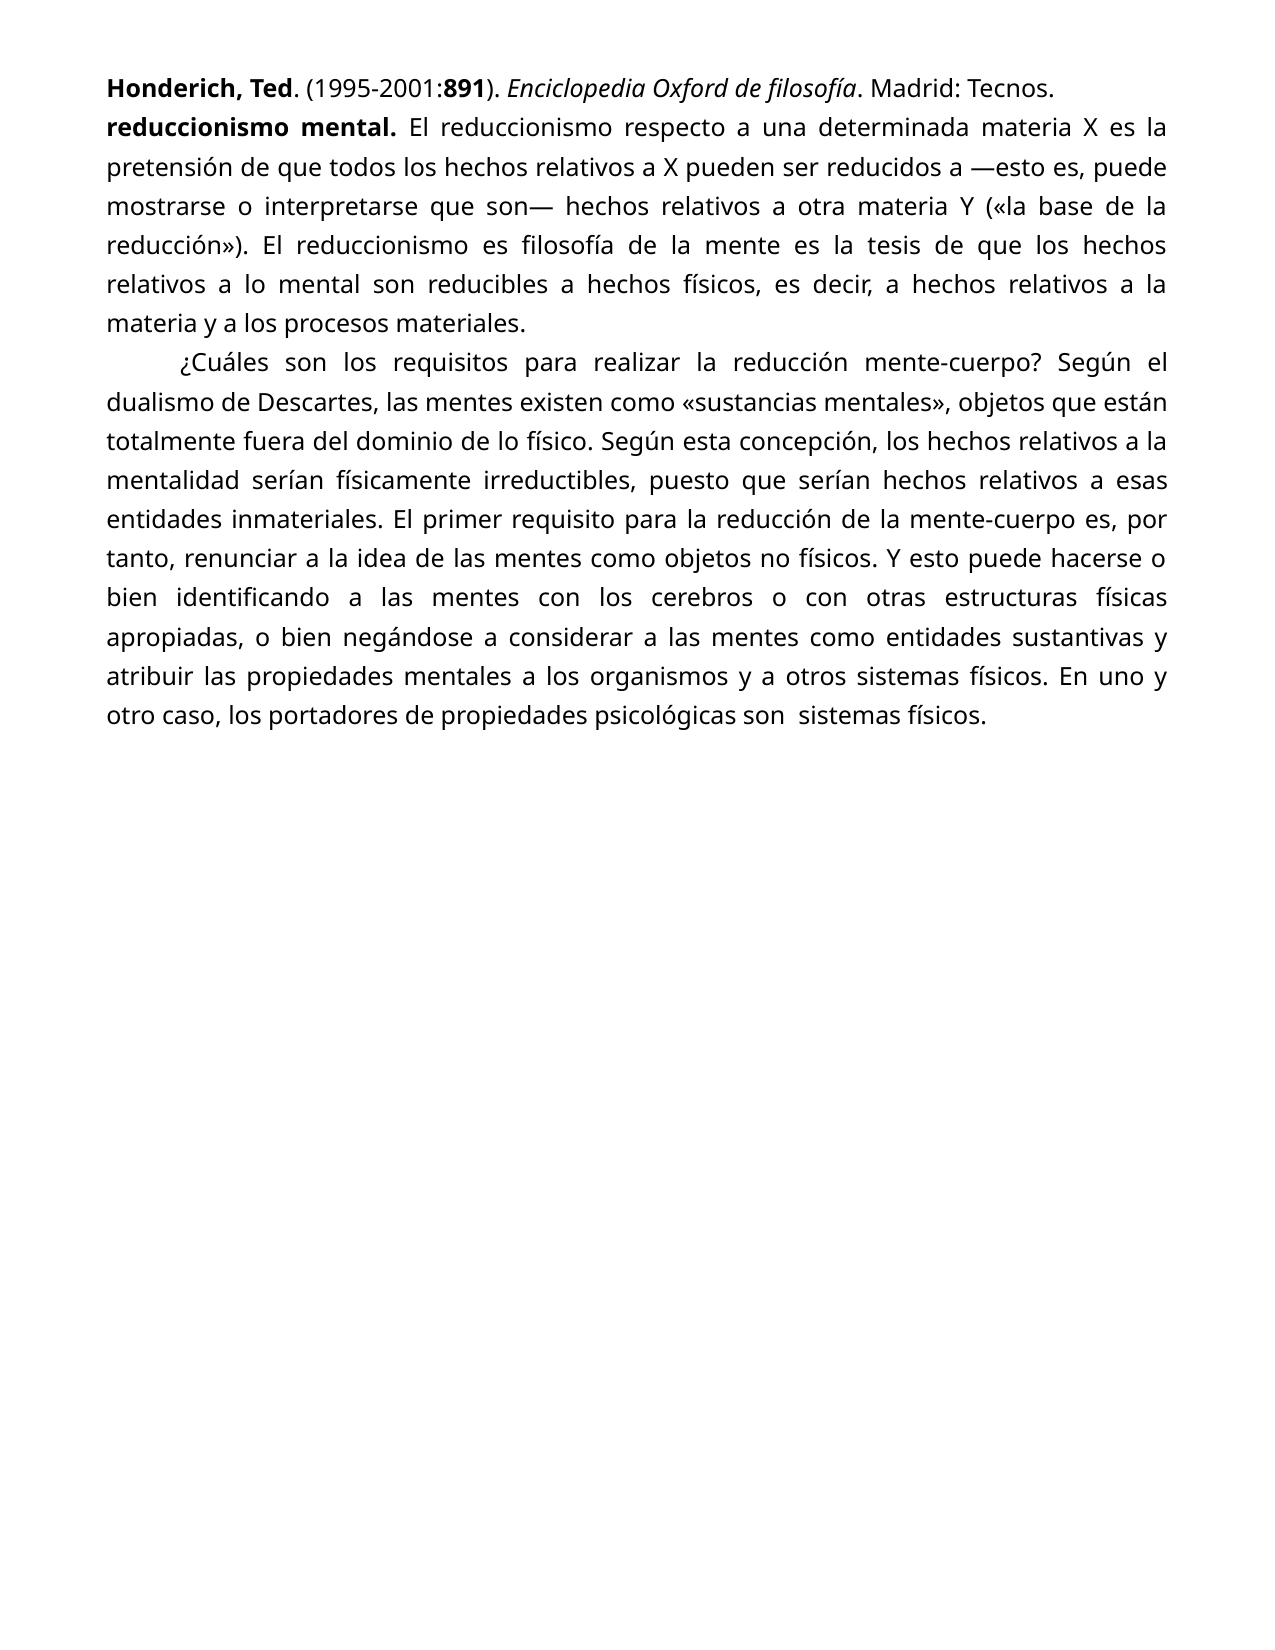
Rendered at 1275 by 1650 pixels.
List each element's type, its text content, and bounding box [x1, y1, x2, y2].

text reduccionismo mental. El reduccionismo respecto a una determinada materia X es la pretensión de que todos los hechos relativos a X pueden ser reducidos a —esto es, puede mostrarse o interpretarse que son— hechos relativos a otra materia Y («la base de la reducción»). El reduccionismo es filosofía de la mente es la tesis de que los hechos relativos a lo mental son reducibles a hechos físicos, es decir, a hechos relativos a la materia y a los procesos materiales. [106, 110, 1169, 340]
text ¿Cuáles son los requisitos para realizar la reducción mente-cuerpo? Según el dualismo de Descartes, las mentes existen como «sustancias mentales», objetos que están totalmente fuera del dominio de lo físico. Según esta concepción, los hechos relativos a la mentalidad serían físicamente irreductibles, puesto que serían hechos relativos a esas entidades inmateriales. El primer requisito para la reducción de la mente-cuerpo es, por tanto, renunciar a la idea de las mentes como objetos no físicos. Y esto puede hacerse o bien identificando a las mentes con los cerebros o con otras estructuras físicas apropiadas, o bien negándose a considerar a las mentes como entidades sustantivas y atribuir las propiedades mentales a los organismos y a otros sistemas físicos. En uno y otro caso, los portadores de propiedades psicológicas son sistemas físicos. [106, 345, 1169, 732]
text Honderich, Ted. (1995-2001:891). Enciclopedia Oxford de filosofía. Madrid: Tecnos. [106, 71, 1169, 105]
